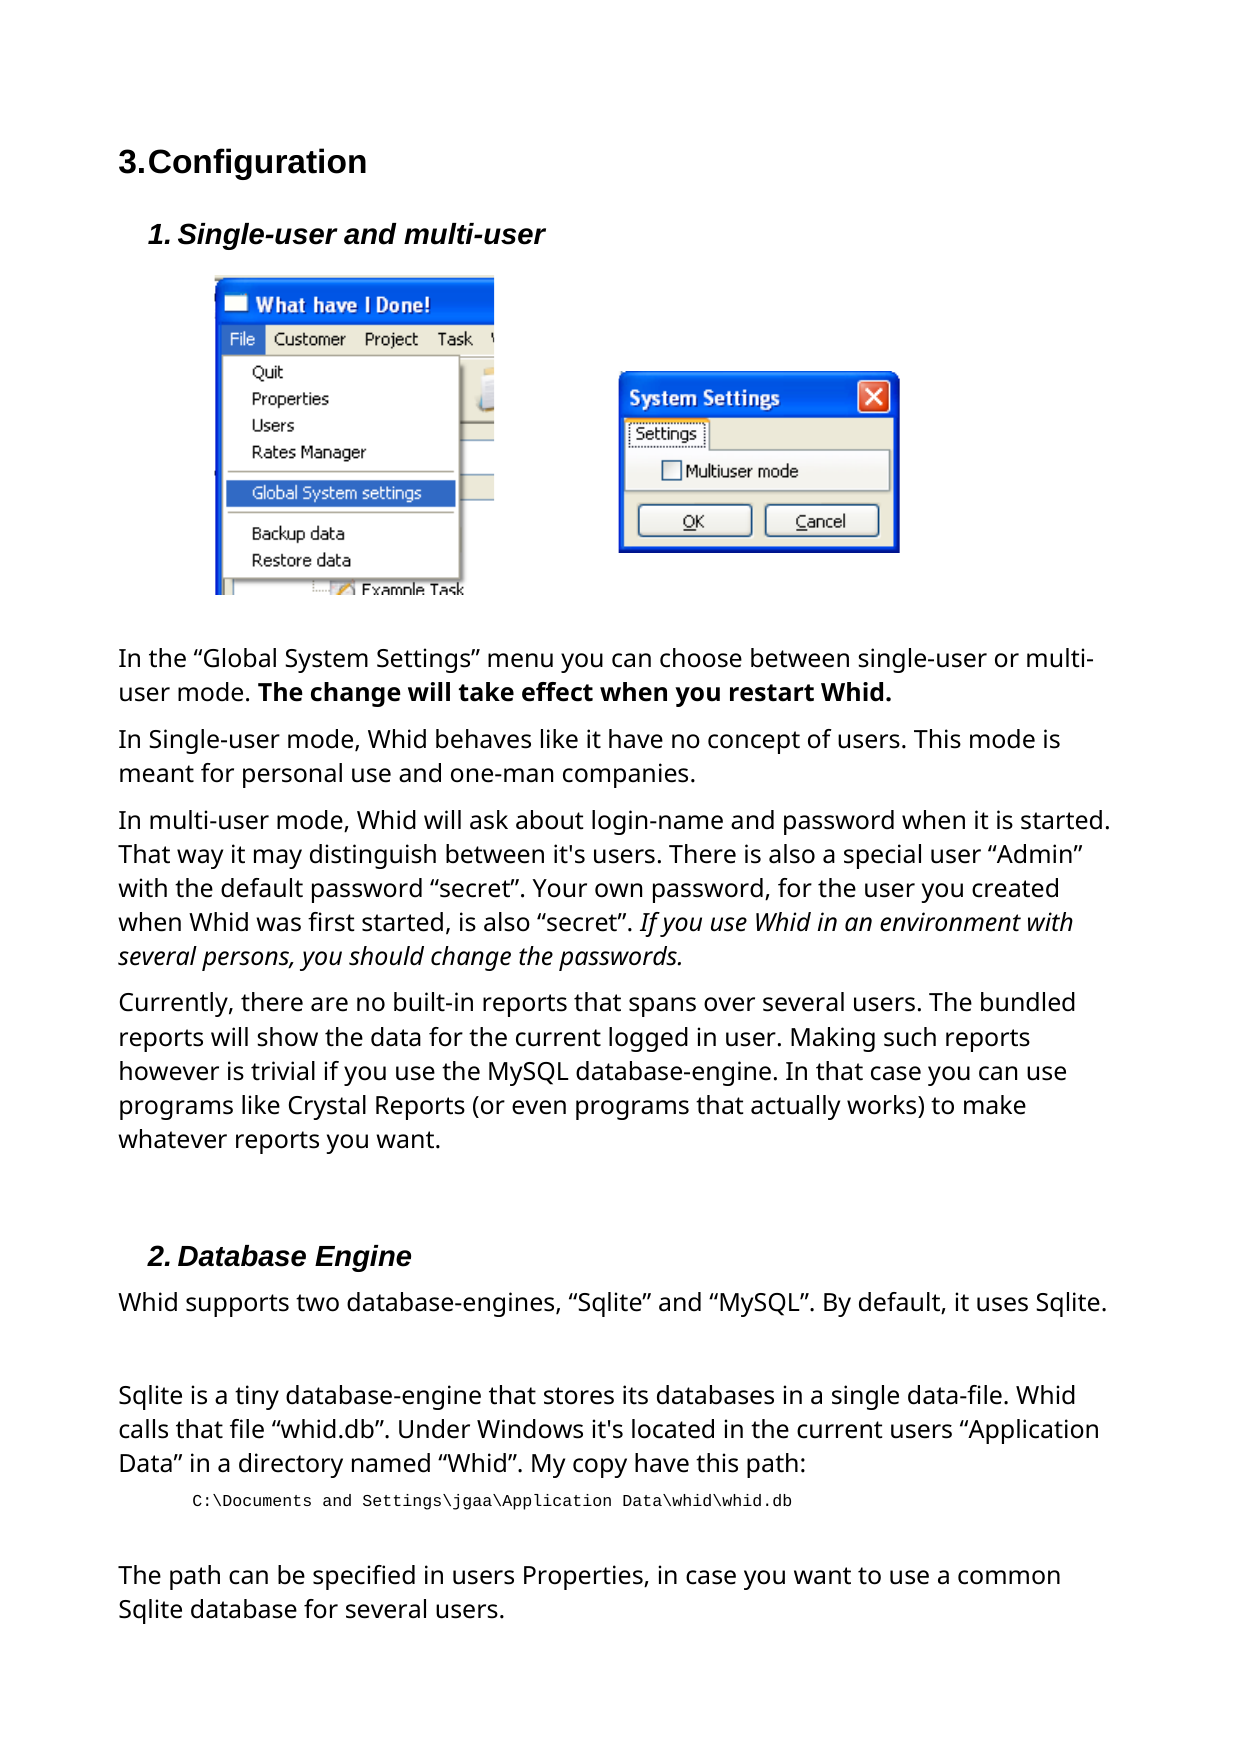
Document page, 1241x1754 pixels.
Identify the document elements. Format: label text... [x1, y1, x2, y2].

subtitle Single-user and multi-user [148, 218, 1122, 251]
text Sqlite is a tiny database-engine that stores its databases in a single data-file. Whid calls that file “whid.db”. Under Windows it's located in the current users “Application Data” in a directory named “Whid”. My copy have this path: [118, 1378, 1122, 1480]
text The path can be specified in users Properties, in case you want to use a common Sqlite database for several users. [118, 1558, 1122, 1626]
text Whid supports two database-engines, “Sqlite” and “MySQL”. By default, it uses Sqlite. [118, 1284, 1122, 1319]
subtitle Configuration [118, 143, 1122, 181]
picture [214, 275, 495, 595]
text In Single-user mode, Whid behaves like it have no concept of users. This mode is meant for personal use and one-man companies. [118, 722, 1122, 790]
text In multi-user mode, Whid will ask about login-name and password when it is started. That way it may distinguish between it's users. There is also a special user “Admin” with the default password “secret”. Your own password, for the user you created when Whid was first started, is also “secret”. If you use Whid in an environment with several persons, you should change the passwords. [118, 802, 1122, 973]
text In the “Global System Settings” menu you can choose between single-user or multi-user mode. The change will take effect when you restart Whid. [118, 641, 1122, 709]
subtitle Database Engine [148, 1239, 1122, 1272]
text C:\Documents and Settings\jgaa\Application Data\whid\whid.db [118, 1492, 1122, 1511]
text Currently, there are no built-in reports that spans over several users. The bundled reports will show the data for the current logged in user. Making such reports however is trivial if you use the MySQL database-engine. In that case you can use programs like Crystal Reports (or even programs that actually works) to make whatever reports you want. [118, 985, 1122, 1155]
picture [618, 371, 900, 553]
